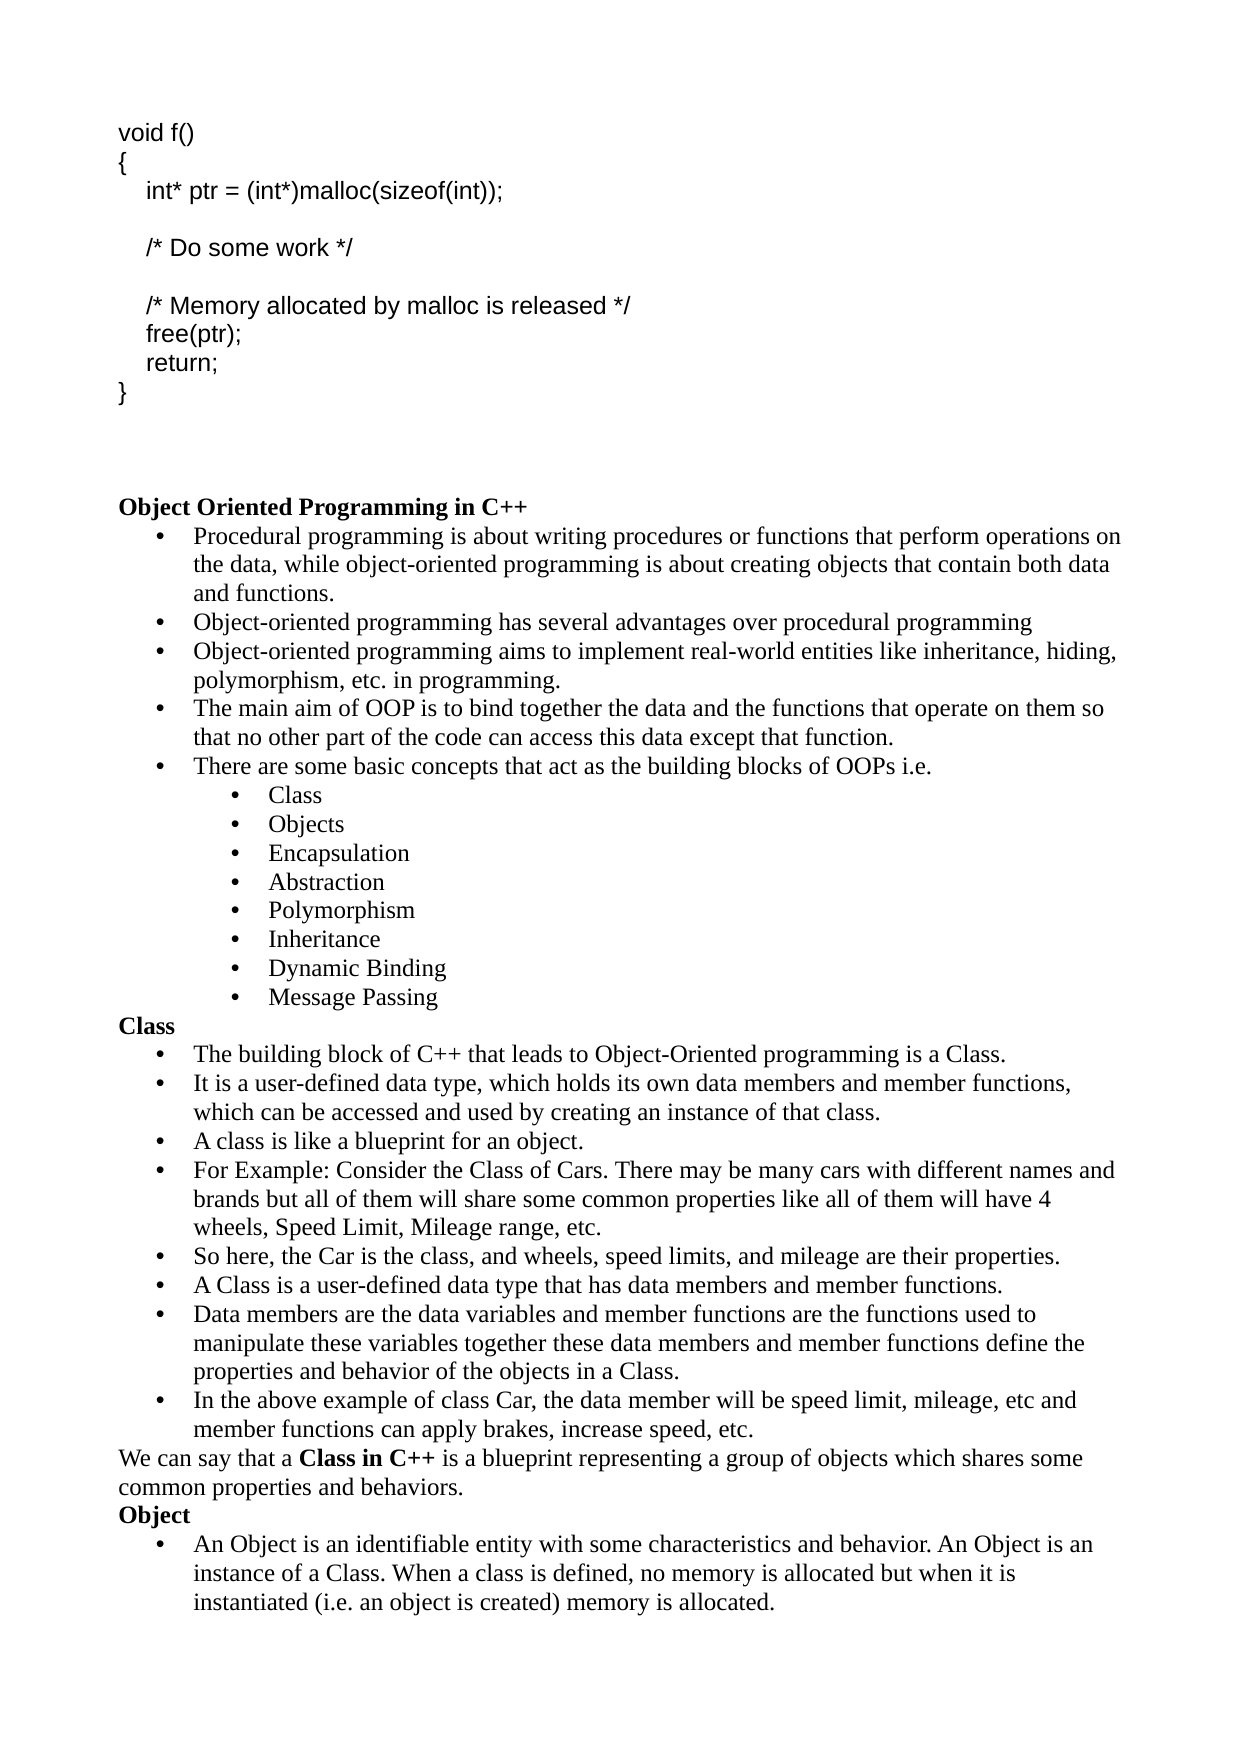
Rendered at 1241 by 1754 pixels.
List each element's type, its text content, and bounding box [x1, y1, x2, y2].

list The main aim of OOP is to bind together the data and the functions that operate on them so that no other part of the code can access this data except that function. [156, 693, 1122, 751]
list Object-oriented programming aims to implement real-world entities like inheritance, hiding, polymorphism, etc. in programming. [156, 636, 1122, 693]
list Polymorphism [231, 895, 1122, 924]
list Abstraction [231, 866, 1122, 895]
list Class [231, 780, 1122, 809]
list Objects [231, 809, 1122, 838]
list There are some basic concepts that act as the building blocks of OOPs i.e. [156, 751, 1122, 780]
list So here, the Car is the class, and wheels, speed limits, and mileage are their properties. [156, 1241, 1122, 1270]
list Object-oriented programming has several advantages over procedural programming [156, 607, 1122, 636]
list For Example: Consider the Class of Cars. There may be many cars with different names and brands but all of them will share some common properties like all of them will have 4 wheels, Speed Limit, Mileage range, etc. [156, 1155, 1122, 1241]
list The building block of C++ that leads to Object-Oriented programming is a Class. [156, 1039, 1122, 1068]
text void f() [118, 118, 1122, 147]
text /* Do some work */ [118, 233, 1122, 262]
list A class is like a blueprint for an object. [156, 1126, 1122, 1155]
text Object Oriented Programming in C++ [118, 492, 1122, 521]
text return; [118, 348, 1122, 377]
text free(ptr); [118, 319, 1122, 348]
list An Object is an identifiable entity with some characteristics and behavior. An Object is an instance of a Class. When a class is defined, no memory is allocated but when it is instantiated (i.e. an object is created) memory is allocated. [156, 1529, 1122, 1615]
text } [118, 377, 1122, 406]
list It is a user-defined data type, which holds its own data members and member functions, which can be accessed and used by creating an instance of that class. [156, 1068, 1122, 1126]
text Object [118, 1500, 1122, 1529]
text int* ptr = (int*)malloc(sizeof(int)); [118, 176, 1122, 204]
list Procedural programming is about writing procedures or functions that perform operations on the data, while object-oriented programming is about creating objects that contain both data and functions. [156, 521, 1122, 607]
list Encapsulation [231, 838, 1122, 866]
list In the above example of class Car, the data member will be speed limit, mileage, etc and member functions can apply brakes, increase speed, etc. [156, 1385, 1122, 1443]
list Inheritance [231, 924, 1122, 953]
text We can say that a Class in C++ is a blueprint representing a group of objects which shares some common properties and behaviors. [118, 1443, 1122, 1500]
text { [118, 147, 1122, 176]
list Dynamic Binding [231, 953, 1122, 982]
text /* Memory allocated by malloc is released */ [118, 291, 1122, 319]
list A Class is a user-defined data type that has data members and member functions. [156, 1270, 1122, 1299]
text Class [118, 1011, 1122, 1039]
list Message Passing [231, 982, 1122, 1011]
list Data members are the data variables and member functions are the functions used to manipulate these variables together these data members and member functions define the properties and behavior of the objects in a Class. [156, 1299, 1122, 1385]
